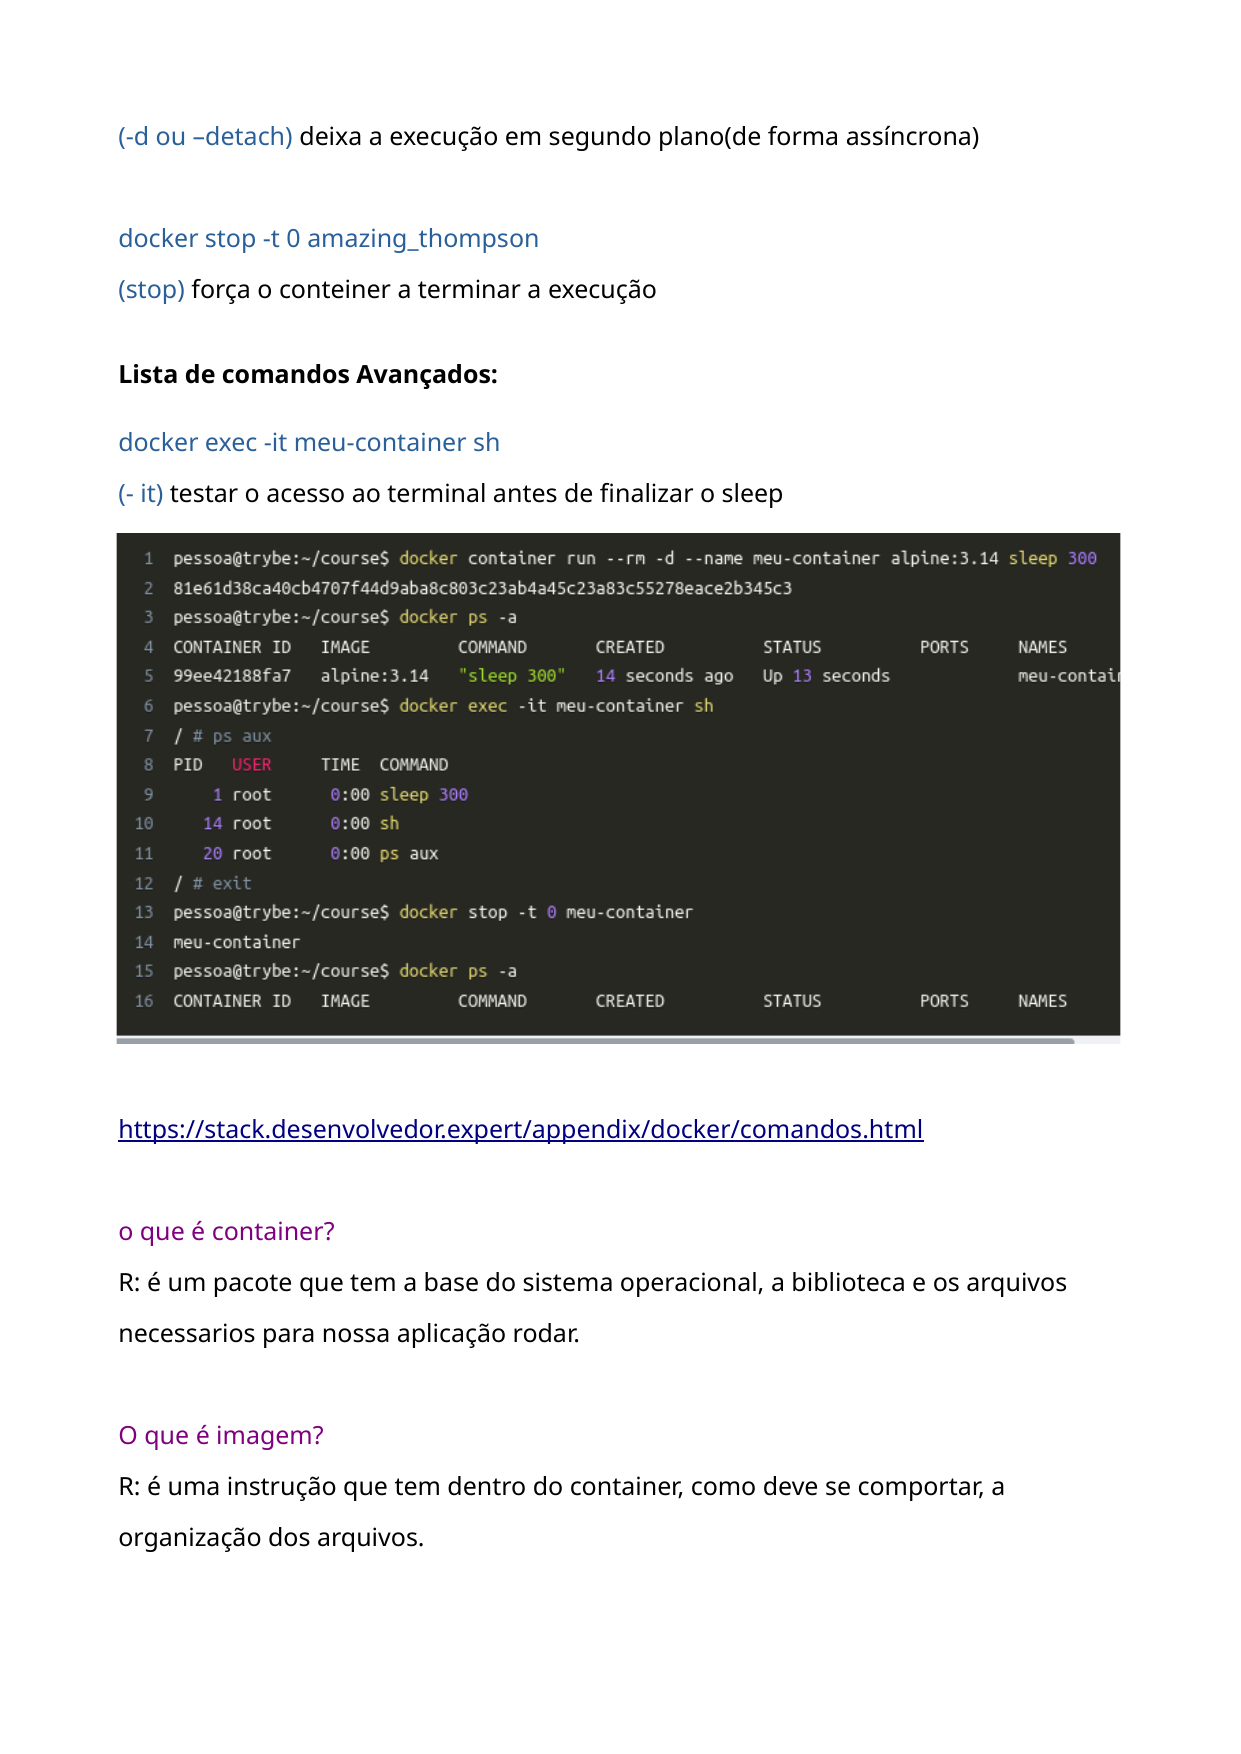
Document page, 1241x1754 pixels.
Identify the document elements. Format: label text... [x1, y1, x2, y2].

text https://stack.desenvolvedor.expert/appendix/docker/comandos.html [118, 1111, 1122, 1145]
picture [116, 533, 1121, 1044]
text (stop) força o conteiner a terminar a execução [118, 271, 1122, 305]
text (- it) testar o acesso ao terminal antes de finalizar o sleep [118, 476, 1122, 509]
text o que é container? [118, 1213, 1122, 1247]
text Lista de comandos Avançados: [118, 322, 1122, 390]
text O que é imagem? [118, 1417, 1122, 1452]
text docker stop -t 0 amazing_thompson [118, 220, 1122, 254]
text R: é uma instrução que tem dentro do container, como deve se comportar, a organização dos arquivos. [118, 1468, 1122, 1554]
text R: é um pacote que tem a base do sistema operacional, a biblioteca e os arquivos necessarios para nossa aplicação rodar. [118, 1264, 1122, 1349]
text (-d ou –detach) deixa a execução em segundo plano(de forma assíncrona) [118, 118, 1122, 152]
text docker exec -it meu-container sh [118, 424, 1122, 458]
